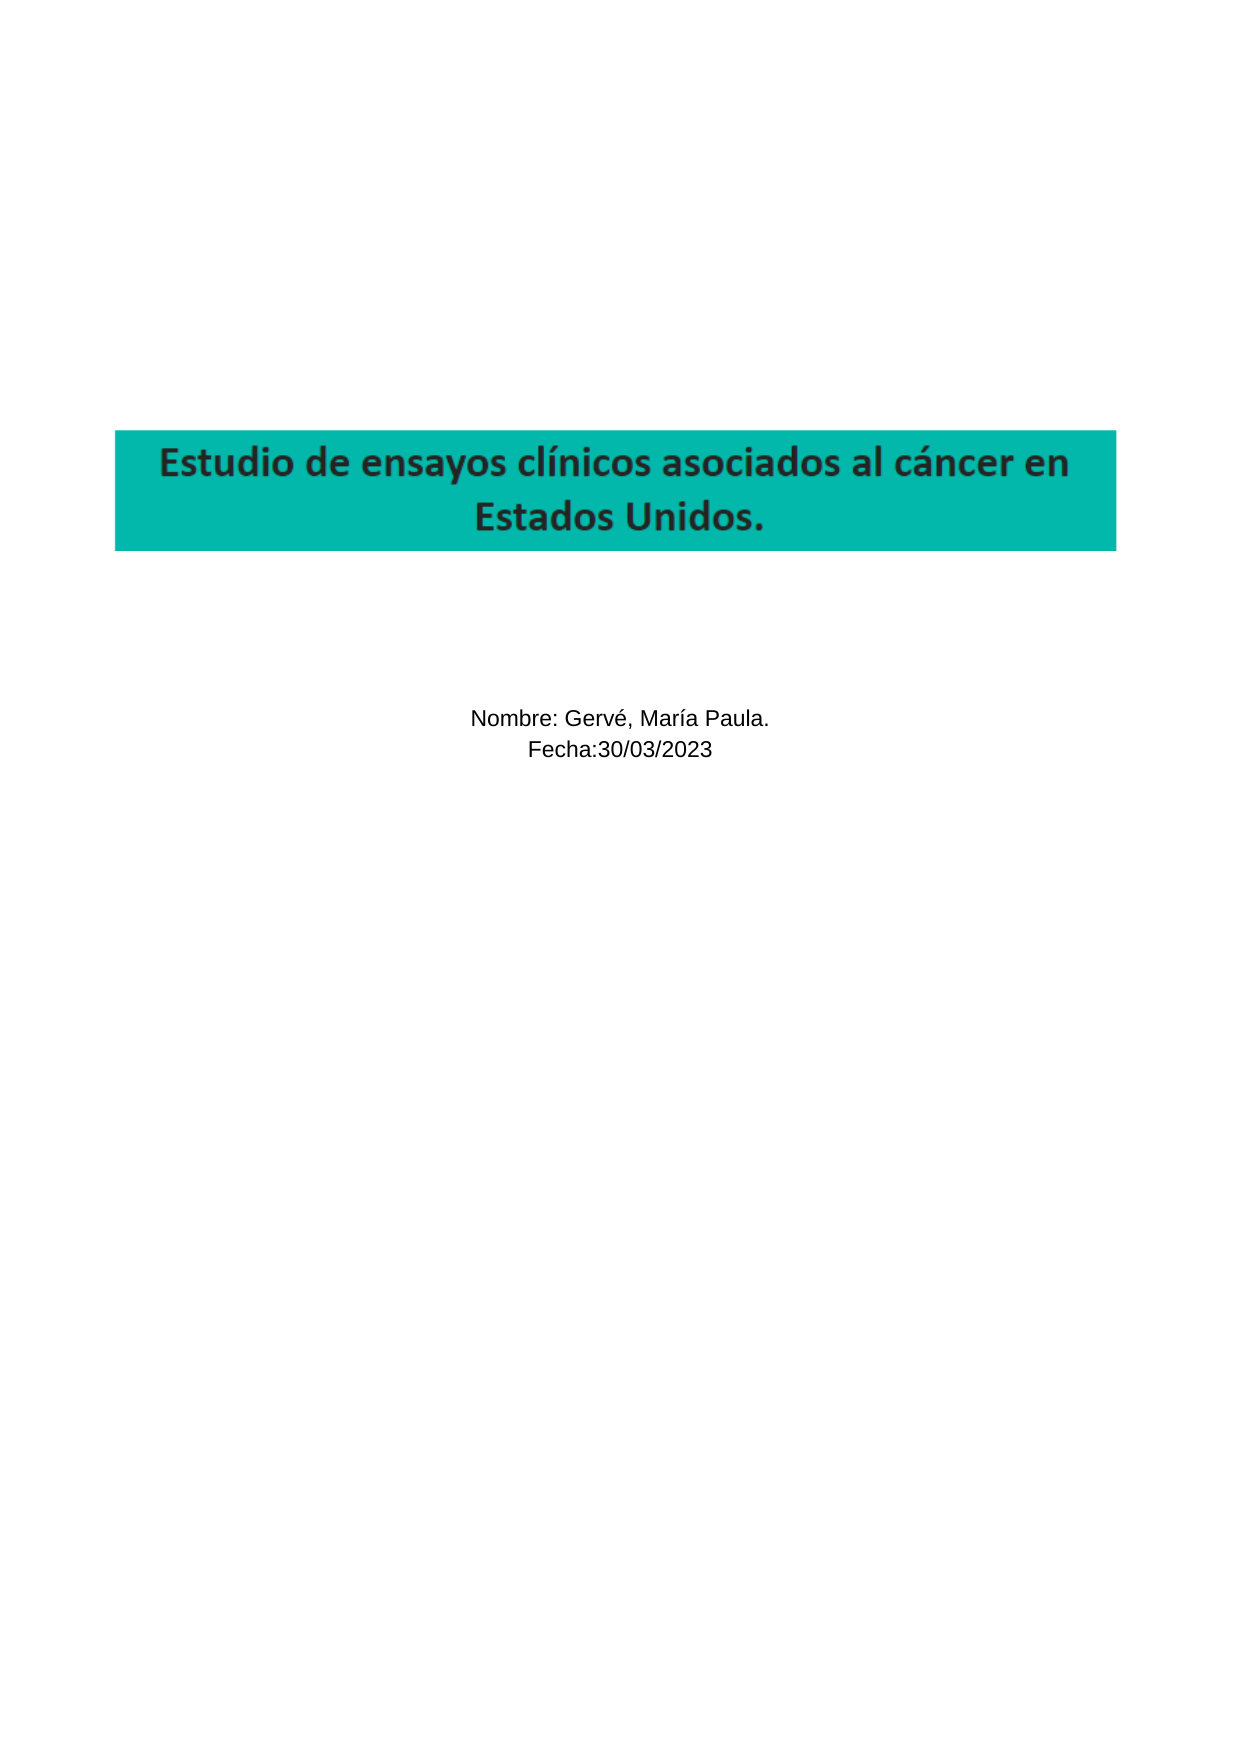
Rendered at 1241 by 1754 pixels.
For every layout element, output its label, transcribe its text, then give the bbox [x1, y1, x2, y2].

text Nombre: Gervé, María Paula. [118, 705, 1122, 732]
picture [112, 423, 468, 551]
text Fecha:30/03/2023 [118, 736, 1122, 762]
